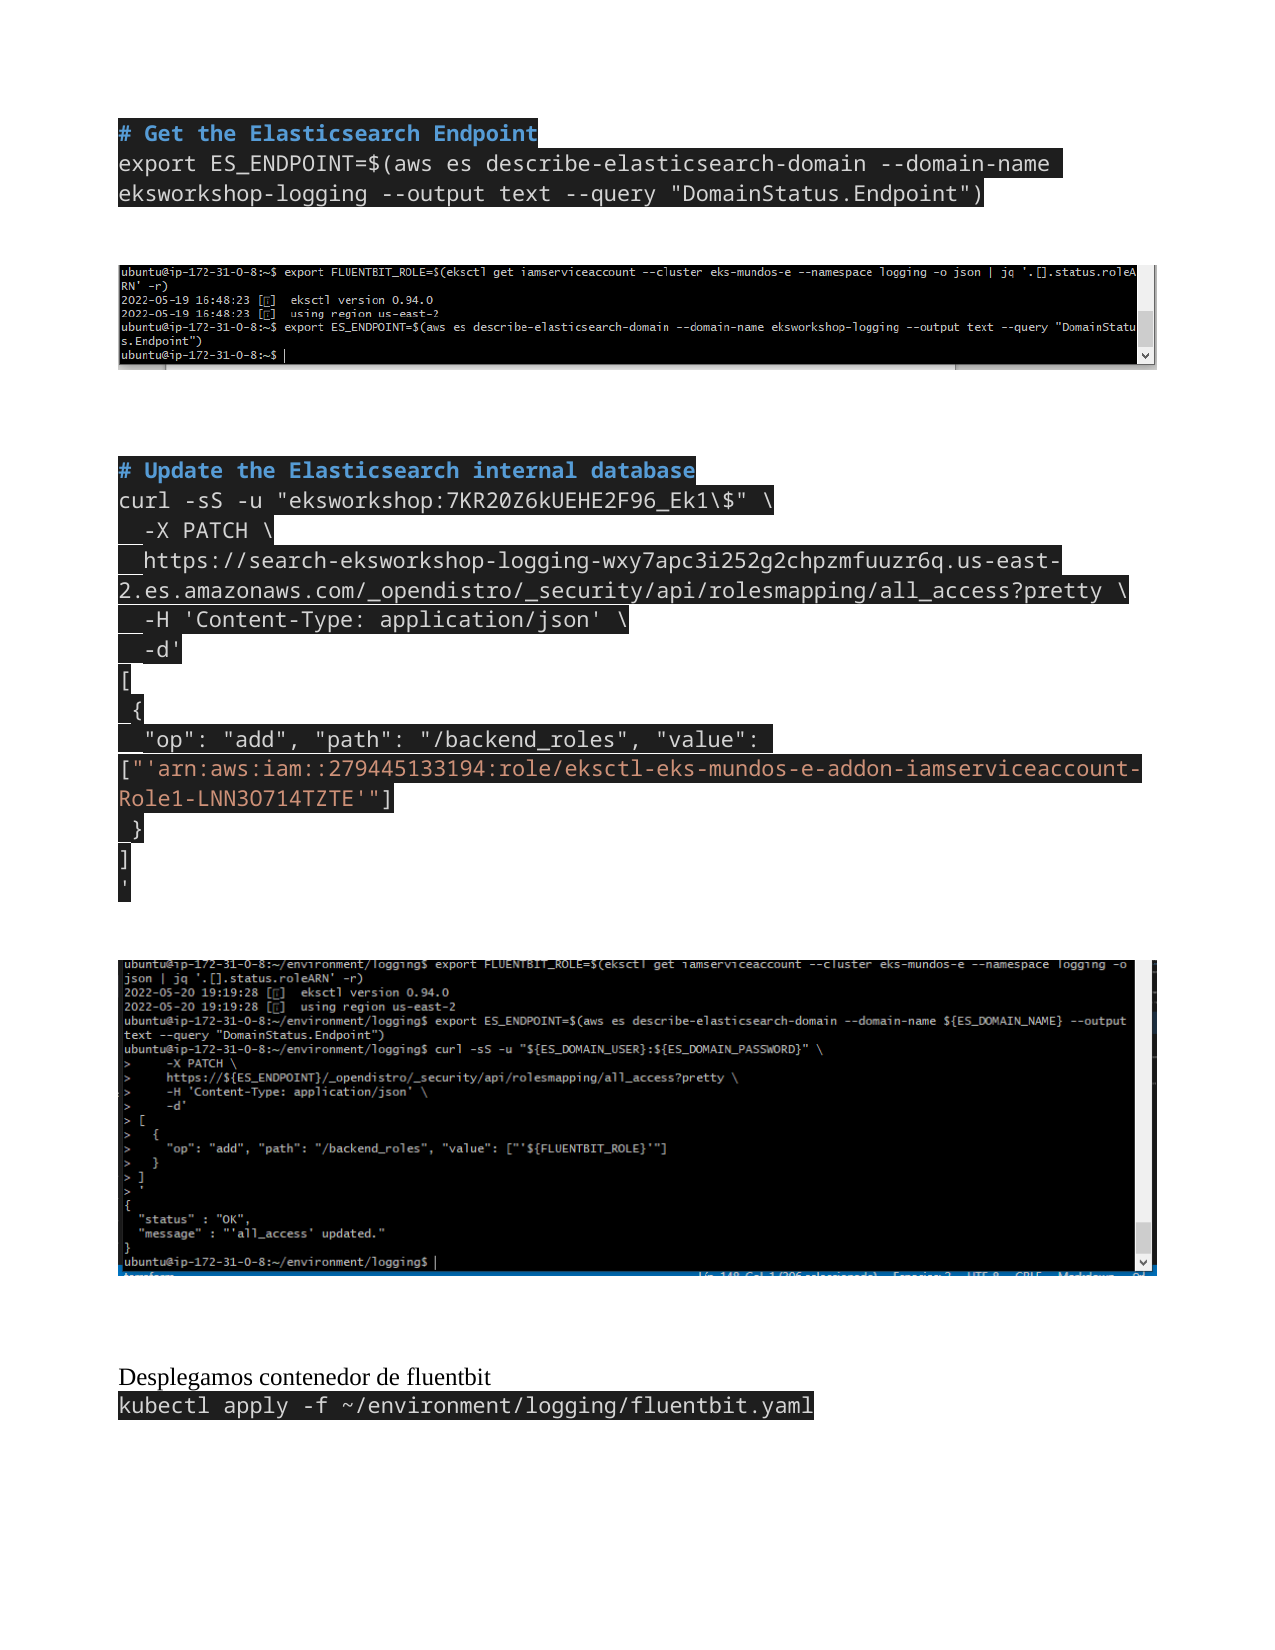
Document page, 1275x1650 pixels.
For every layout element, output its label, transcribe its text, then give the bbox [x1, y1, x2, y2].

text https://search-eksworkshop-logging-wxy7apc3i252g2chpzmfuuzr6q.us-east-2.es.amazonaws.com/_opendistro/_security/api/rolesmapping/all_access?pretty \ [118, 545, 1157, 604]
text -d' [118, 634, 1157, 664]
text -H 'Content-Type: application/json' \ [118, 604, 1157, 634]
text ] [118, 843, 1157, 873]
text { [118, 694, 1157, 724]
text -X PATCH \ [118, 515, 1157, 545]
text # Get the Elasticsearch Endpoint [118, 118, 1157, 148]
text ' [118, 873, 1157, 902]
text [ [118, 664, 1157, 694]
text "op": "add", "path": "/backend_roles", "value": ["'arn:aws:iam::279445133194:role/eksctl-eks-mundos-e-addon-iamserviceaccount-Role1-LNN3O714TZTE'"] [118, 724, 1157, 813]
text } [118, 813, 1157, 843]
text Desplegamos contenedor de fluentbit [118, 1362, 1157, 1391]
text kubectl apply -f ~/environment/logging/fluentbit.yaml [118, 1391, 1157, 1420]
text export ES_ENDPOINT=$(aws es describe-elasticsearch-domain --domain-name eksworkshop-logging --output text --query "DomainStatus.Endpoint") [118, 148, 1157, 207]
text # Update the Elasticsearch internal database [118, 456, 1157, 485]
text curl -sS -u "eksworkshop:7KR20Z6kUEHE2F96_Ek1\$" \ [118, 485, 1157, 515]
